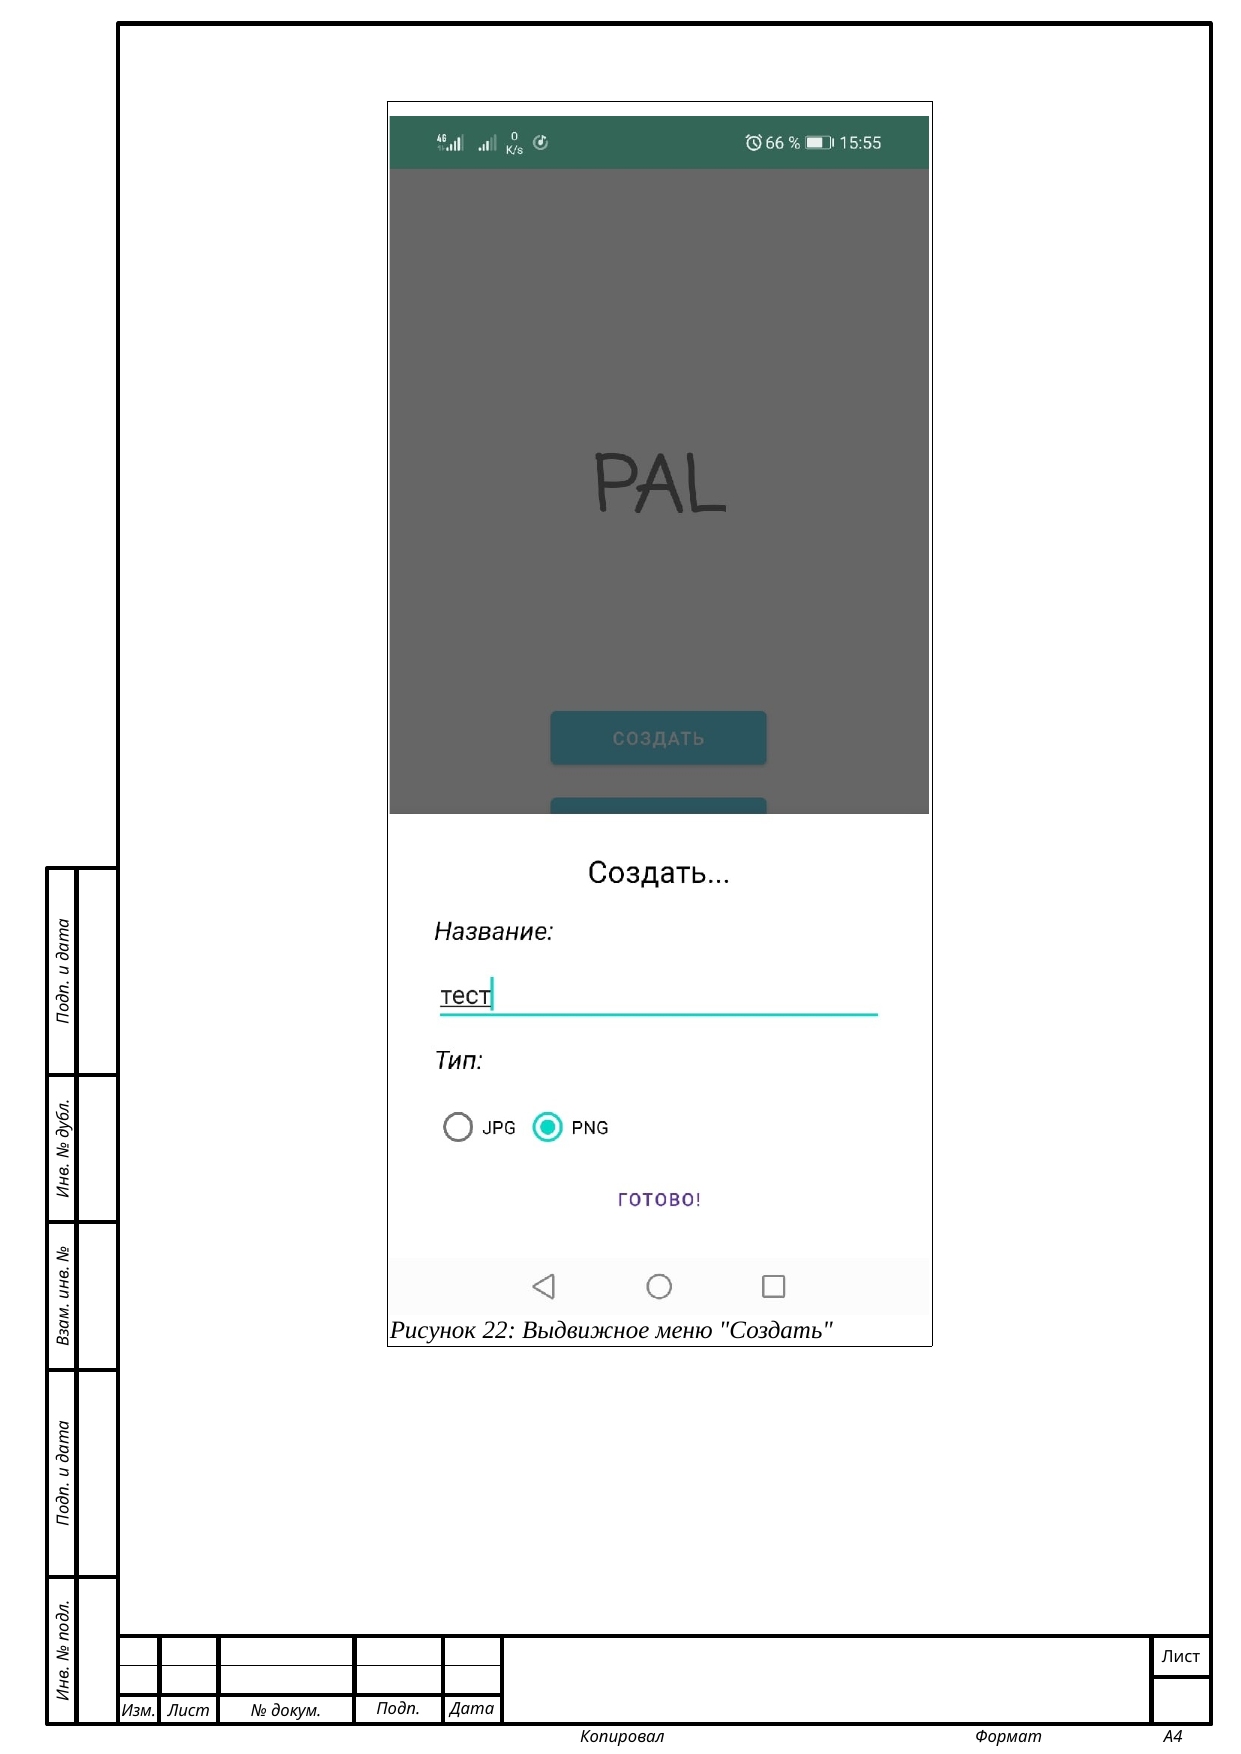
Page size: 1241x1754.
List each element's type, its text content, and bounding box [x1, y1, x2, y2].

picture [389, 116, 929, 1315]
text Рисунок 22: Выдвижное меню "Создать" [389, 1315, 929, 1343]
